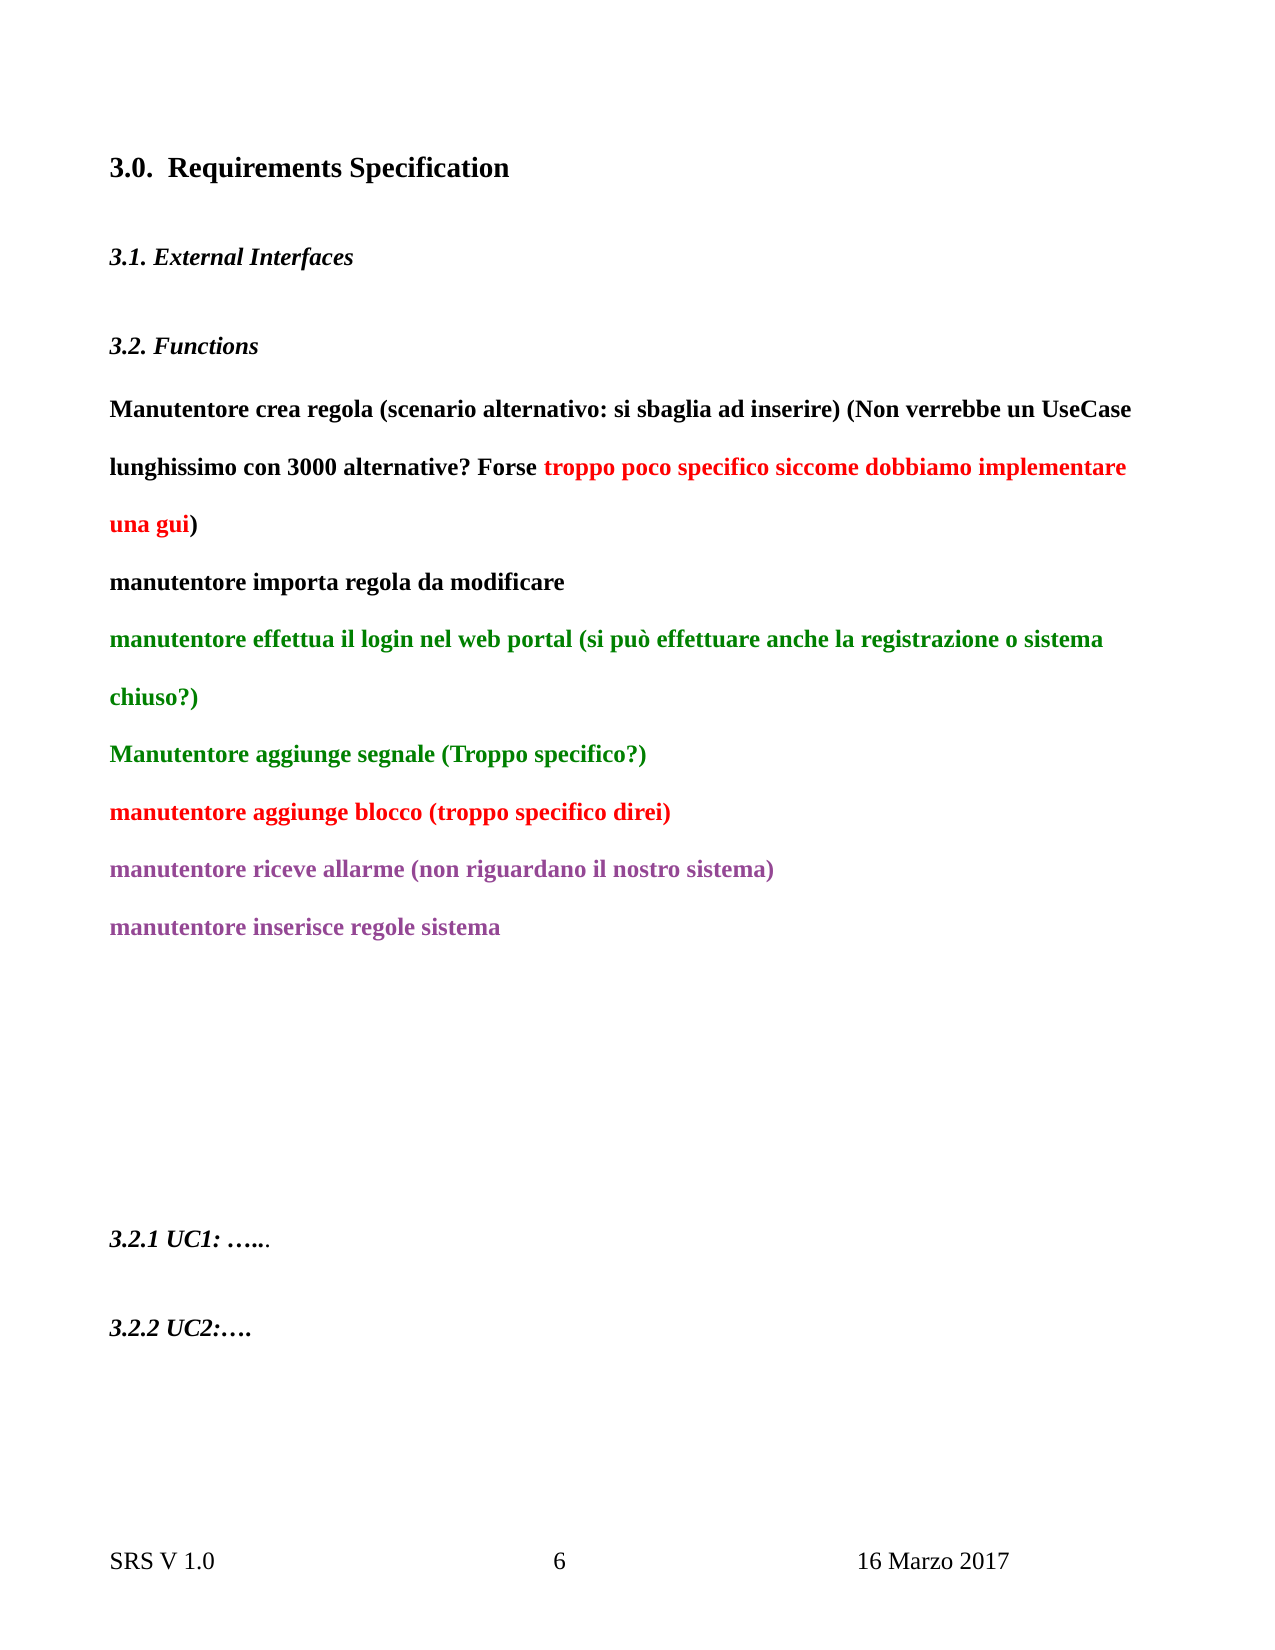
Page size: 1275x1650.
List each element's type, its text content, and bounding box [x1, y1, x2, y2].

text manutentore effettua il login nel web portal (si può effettuare anche la registrazione o sistema chiuso?) [109, 624, 1162, 711]
text Manutentore aggiunge segnale (Troppo specifico?) [109, 739, 1162, 768]
subtitle 3.2.2 UC2:…. [109, 1313, 1162, 1342]
text manutentore inserisce regole sistema [109, 912, 1162, 941]
subtitle 3.2.1 UC1: …... [109, 1224, 1162, 1253]
text manutentore importa regola da modificare [109, 567, 1162, 596]
text manutentore riceve allarme (non riguardano il nostro sistema) [109, 854, 1162, 883]
subtitle 3.0. Requirements Specification [109, 150, 1162, 183]
subtitle 3.1. External Interfaces [109, 242, 1162, 271]
text Manutentore crea regola (scenario alternativo: si sbaglia ad inserire) (Non verrebbe un UseCase lunghissimo con 3000 alternative? Forse troppo poco specifico siccome dobbiamo implementare una gui) [109, 394, 1162, 538]
text manutentore aggiunge blocco (troppo specifico direi) [109, 797, 1162, 826]
subtitle 3.2. Functions [109, 331, 1162, 359]
